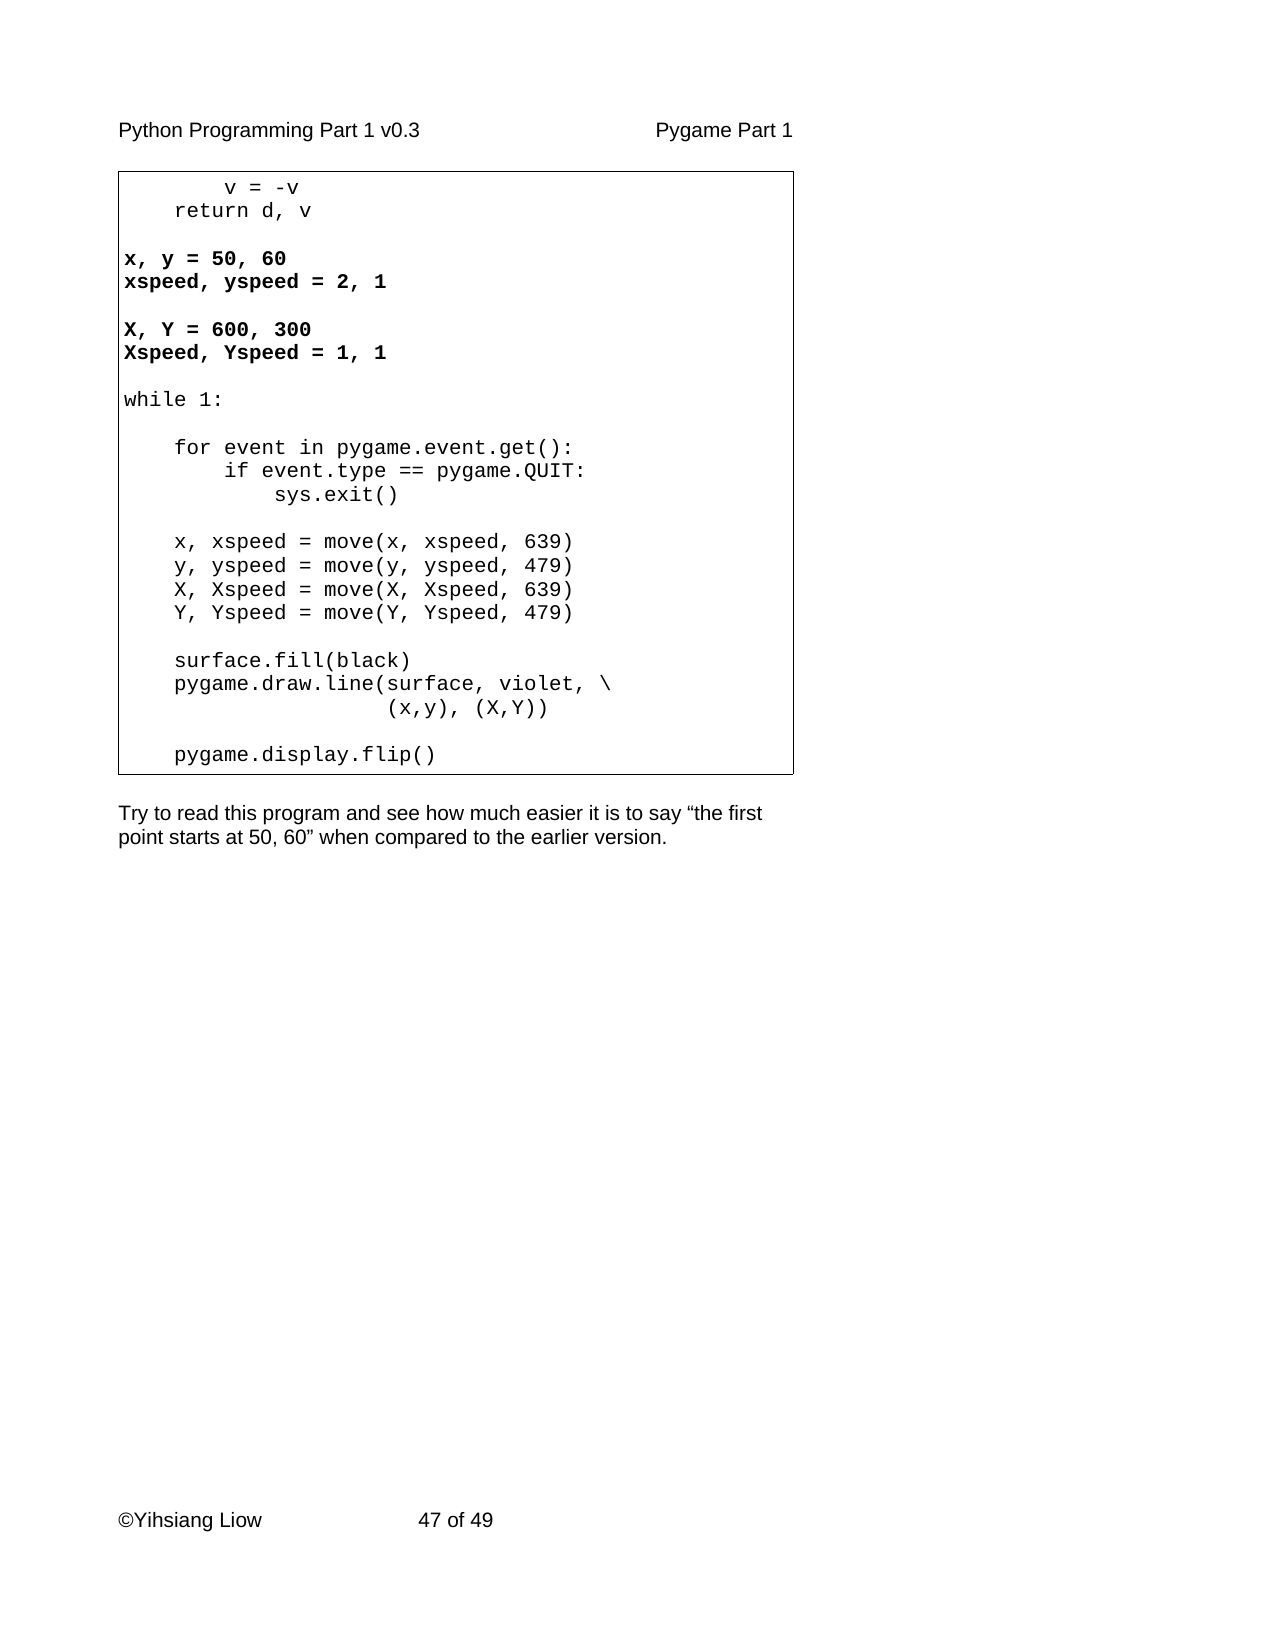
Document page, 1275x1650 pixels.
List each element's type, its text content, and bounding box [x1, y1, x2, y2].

text Try to read this program and see how much easier it is to say “the first point starts at 50, 60” when compared to the earlier version. [118, 802, 793, 848]
table_header v = -v return d, v x, y = 50, 60 xspeed, yspeed = 2, 1 X, Y = 600, 300 Xspeed, Yspeed = 1, 1 while 1: for event in pygame.event.get(): if event.type == pygame.QUIT: sys.exit() x, xspeed = move(x, xspeed, 639) y, yspeed = move(y, yspeed, 479) X, Xspeed = move(X, Xspeed, 639) Y, Yspeed = move(Y, Yspeed, 479) surface.fill(black) pygame.draw.line(surface, violet, \ (x,y), (X,Y)) pygame.display.flip() [119, 172, 793, 773]
